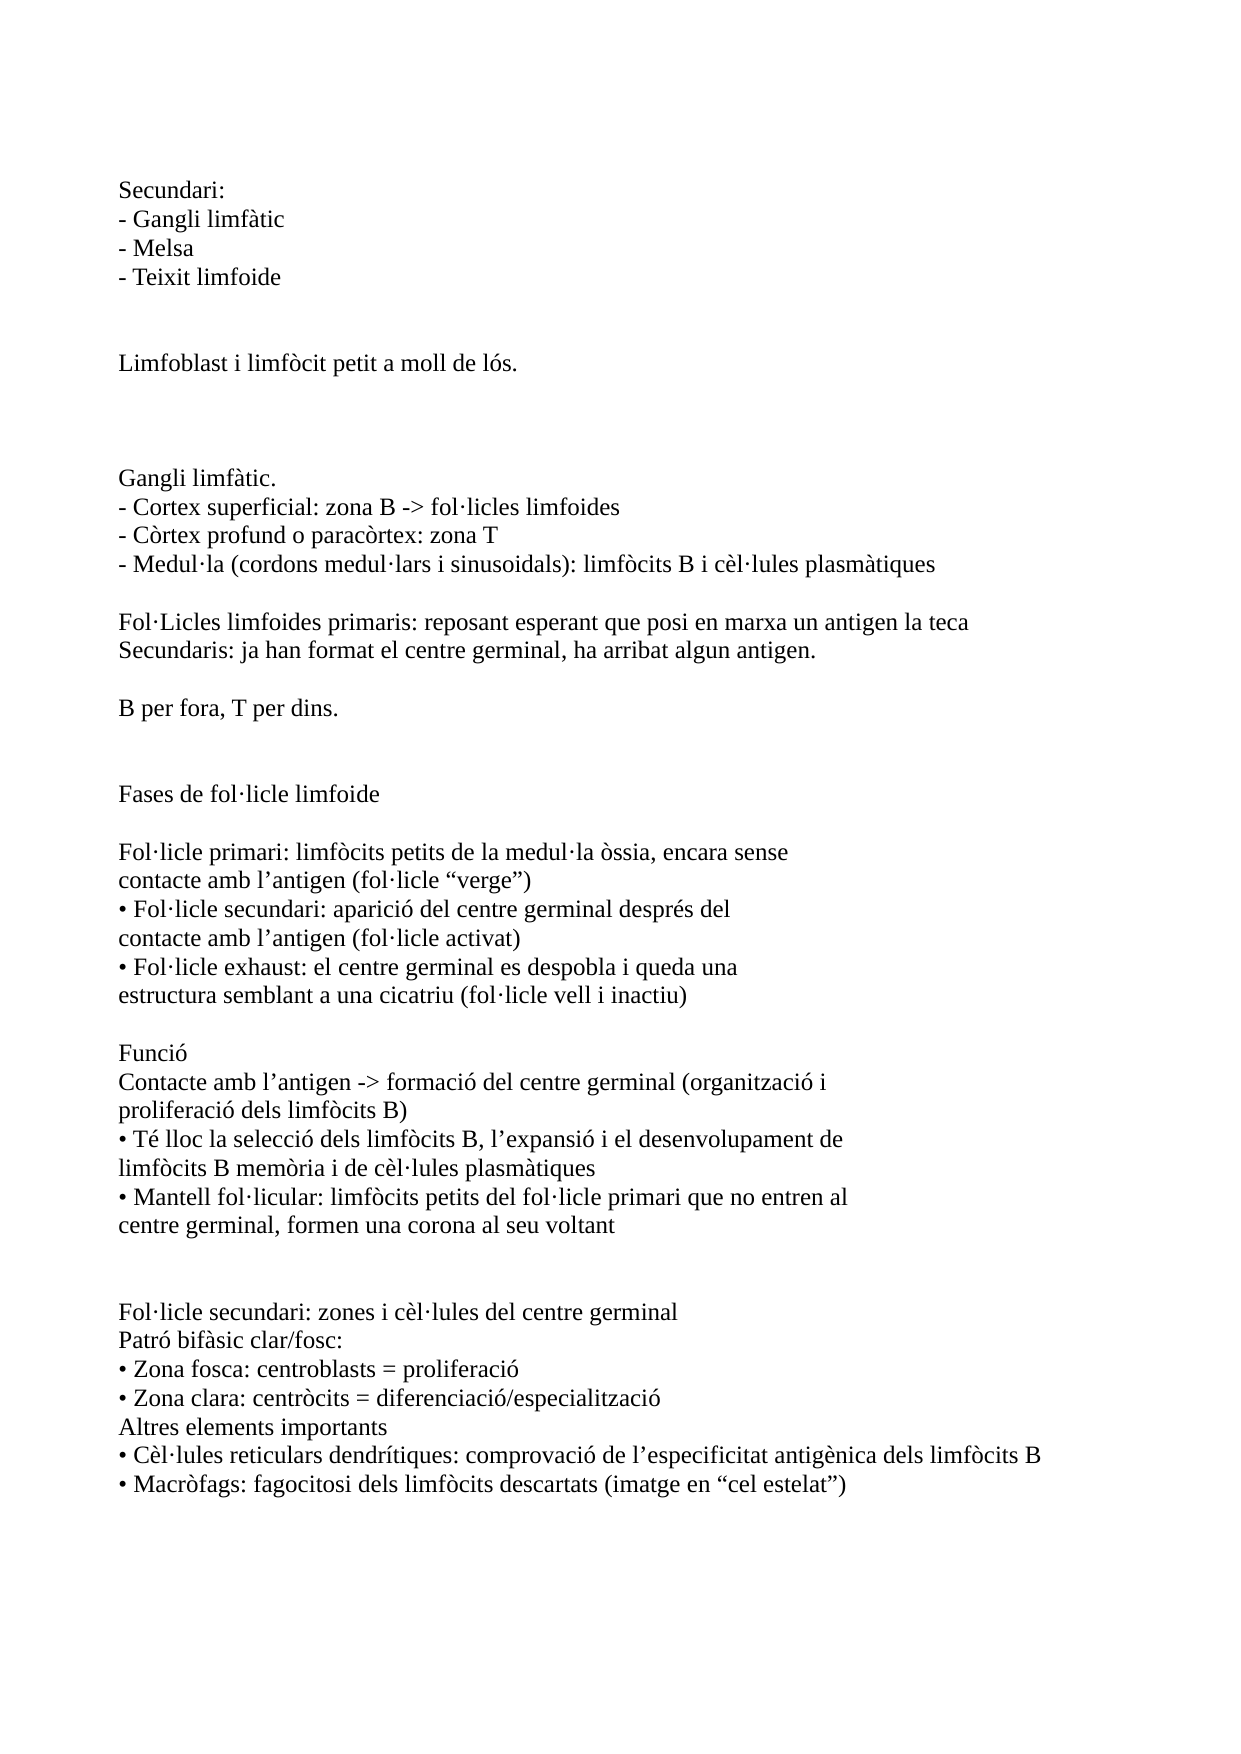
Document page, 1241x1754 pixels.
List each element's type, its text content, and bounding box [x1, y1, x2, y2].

text • Zona clara: centròcits = diferenciació/especialització [118, 1383, 1122, 1412]
text Patró bifàsic clar/fosc: [118, 1326, 1122, 1354]
text Fol·licle primari: limfòcits petits de la medul·la òssia, encara sense [118, 837, 1122, 866]
text Funció [118, 1038, 1122, 1067]
text estructura semblant a una cicatriu (fol·licle vell i inactiu) [118, 981, 1122, 1009]
text • Fol·licle secundari: aparició del centre germinal després del [118, 894, 1122, 923]
text • Zona fosca: centroblasts = proliferació [118, 1354, 1122, 1383]
text Fol·licle secundari: zones i cèl·lules del centre germinal [118, 1297, 1122, 1326]
text centre germinal, formen una corona al seu voltant [118, 1211, 1122, 1239]
text Contacte amb l’antigen -> formació del centre germinal (organització i [118, 1067, 1122, 1096]
text Secundari: [118, 176, 1122, 204]
text - Medul·la (cordons medul·lars i sinusoidals): limfòcits B i cèl·lules plasmàtiques [118, 549, 1122, 578]
text contacte amb l’antigen (fol·licle “verge”) [118, 866, 1122, 894]
text • Macròfags: fagocitosi dels limfòcits descartats (imatge en “cel estelat”) [118, 1469, 1122, 1498]
text - Gangli limfàtic [118, 204, 1122, 233]
text - Còrtex profund o paracòrtex: zona T [118, 521, 1122, 549]
text limfòcits B memòria i de cèl·lules plasmàtiques [118, 1153, 1122, 1182]
text - Melsa [118, 233, 1122, 262]
text • Fol·licle exhaust: el centre germinal es despobla i queda una [118, 952, 1122, 981]
text Fol·Licles limfoides primaris: reposant esperant que posi en marxa un antigen la teca [118, 607, 1122, 636]
text - Teixit limfoide [118, 262, 1122, 291]
text • Té lloc la selecció dels limfòcits B, l’expansió i el desenvolupament de [118, 1124, 1122, 1153]
text Fases de fol·licle limfoide [118, 779, 1122, 808]
text B per fora, T per dins. [118, 693, 1122, 722]
text contacte amb l’antigen (fol·licle activat) [118, 923, 1122, 952]
text - Cortex superficial: zona B -> fol·licles limfoides [118, 492, 1122, 521]
text Secundaris: ja han format el centre germinal, ha arribat algun antigen. [118, 636, 1122, 664]
text • Cèl·lules reticulars dendrítiques: comprovació de l’especificitat antigènica dels limfòcits B [118, 1441, 1122, 1469]
text proliferació dels limfòcits B) [118, 1096, 1122, 1124]
text Limfoblast i limfòcit petit a moll de lós. [118, 348, 1122, 377]
text • Mantell fol·licular: limfòcits petits del fol·licle primari que no entren al [118, 1182, 1122, 1211]
text Gangli limfàtic. [118, 463, 1122, 492]
text Altres elements importants [118, 1412, 1122, 1441]
